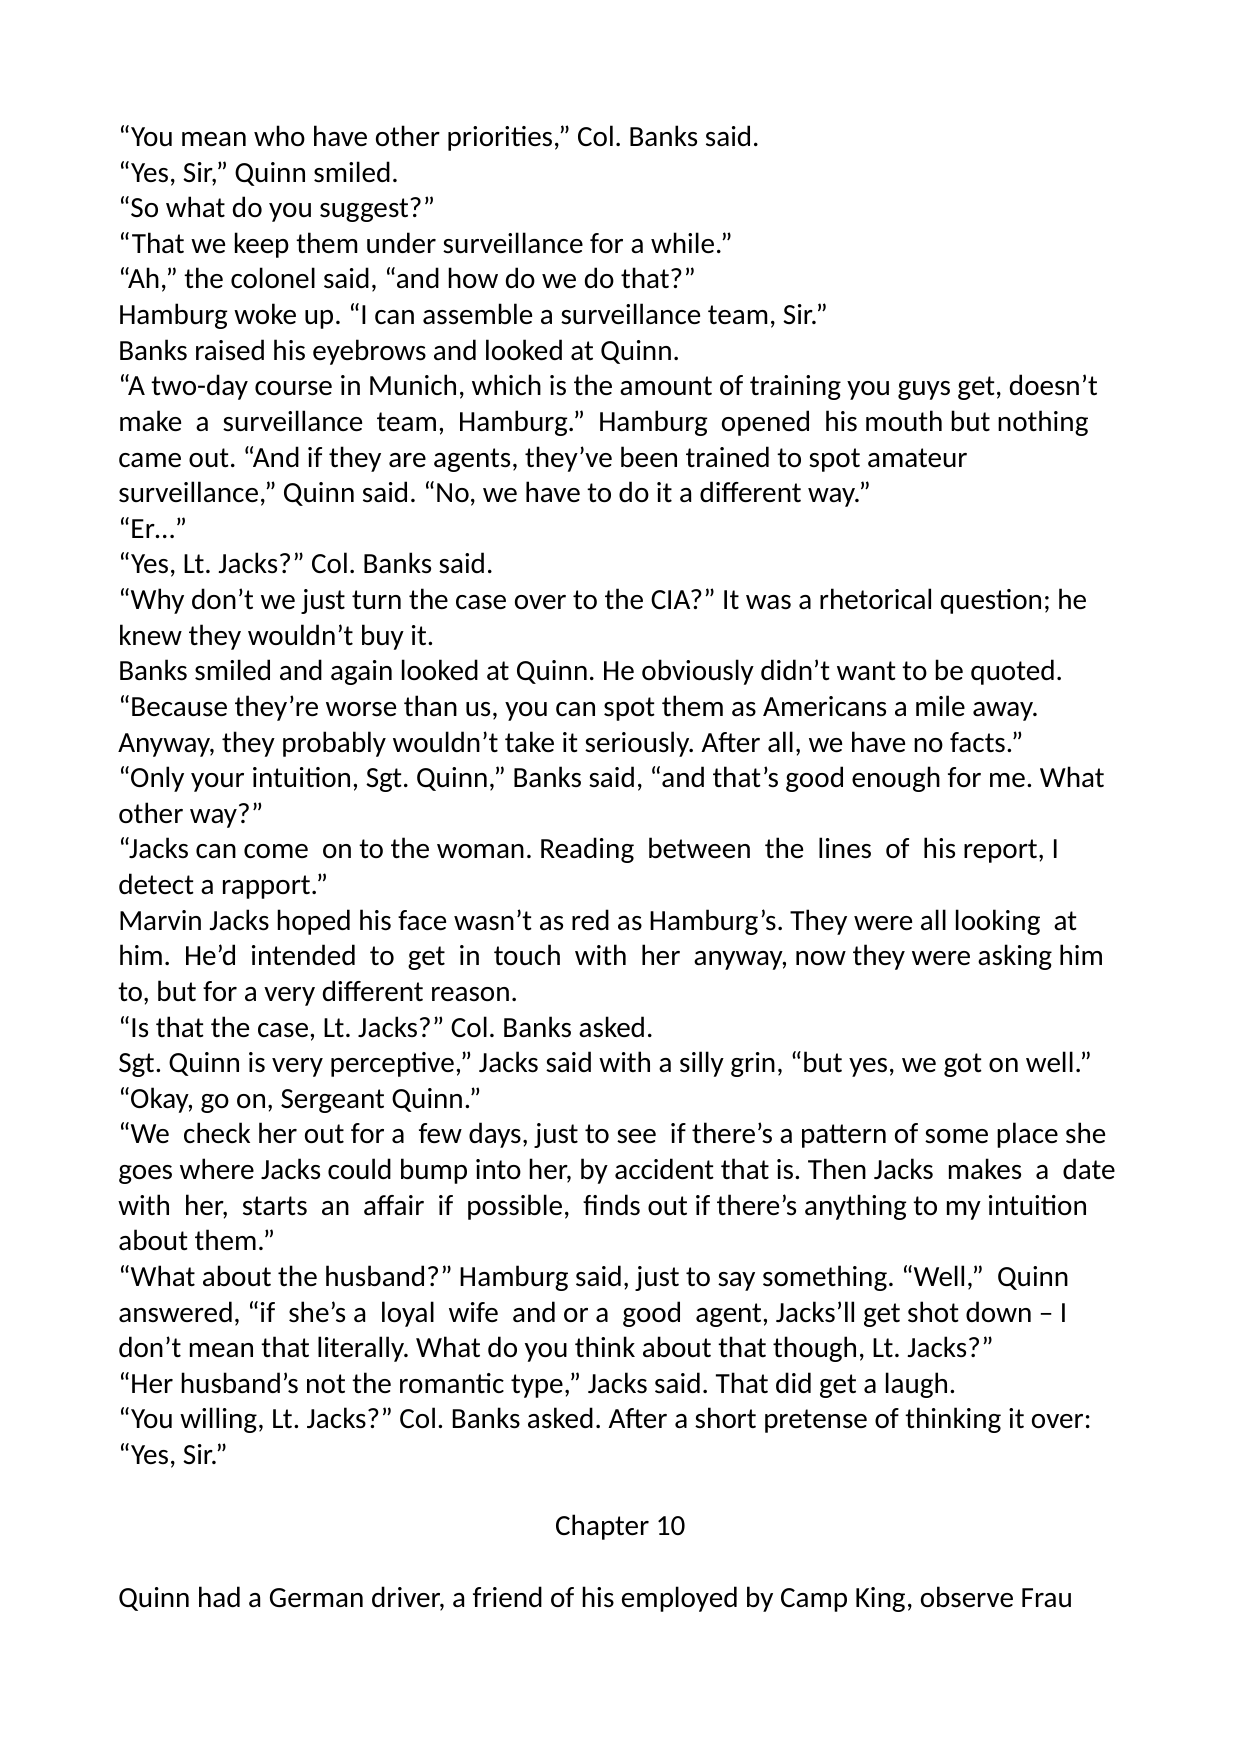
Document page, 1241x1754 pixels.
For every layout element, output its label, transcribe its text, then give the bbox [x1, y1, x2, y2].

text “Okay, go on, Sergeant Quinn.” [118, 1080, 1122, 1116]
text Sgt. Quinn is very perceptive,” Jacks said with a silly grin, “but yes, we got on well.” [118, 1044, 1122, 1080]
text Marvin Jacks hoped his face wasn’t as red as Hamburg’s. They were all looking at him. He’d intended to get in touch with her anyway, now they were asking him to, but for a very different reason. [118, 902, 1122, 1009]
text Banks smiled and again looked at Quinn. He obviously didn’t want to be quoted. [118, 652, 1122, 688]
text Chapter 10 [118, 1507, 1122, 1543]
text “Is that the case, Lt. Jacks?” Col. Banks asked. [118, 1009, 1122, 1044]
text “Ah,” the colonel said, “and how do we do that?” [118, 261, 1122, 296]
text “You willing, Lt. Jacks?” Col. Banks asked. After a short pretense of thinking it over: “Yes, Sir.” [118, 1401, 1122, 1472]
text “What about the husband?” Hamburg said, just to say something. “Well,” Quinn answered, “if she’s a loyal wife and or a good agent, Jacks’ll get shot down – I don’t mean that literally. What do you think about that though, Lt. Jacks?” [118, 1258, 1122, 1365]
text “We check her out for a few days, just to see if there’s a pattern of some place she goes where Jacks could bump into her, by accident that is. Then Jacks makes a date with her, starts an affair if possible, finds out if there’s anything to my intuition about them.” [118, 1116, 1122, 1258]
text “That we keep them under surveillance for a while.” [118, 225, 1122, 261]
text “Yes, Lt. Jacks?” Col. Banks said. [118, 546, 1122, 581]
text “Why don’t we just turn the case over to the CIA?” It was a rhetorical question; he knew they wouldn’t buy it. [118, 581, 1122, 652]
text Quinn had a German driver, a friend of his employed by Camp King, observe Frau [118, 1579, 1122, 1614]
text “So what do you suggest?” [118, 189, 1122, 225]
text “Jacks can come on to the woman. Reading between the lines of his report, I detect a rapport.” [118, 831, 1122, 902]
text “Her husband’s not the romantic type,” Jacks said. That did get a laugh. [118, 1365, 1122, 1401]
text “Yes, Sir,” Quinn smiled. [118, 154, 1122, 189]
text “Only your intuition, Sgt. Quinn,” Banks said, “and that’s good enough for me. What other way?” [118, 759, 1122, 831]
text “Er…” [118, 510, 1122, 546]
text Hamburg woke up. “I can assemble a surveillance team, Sir.” [118, 296, 1122, 332]
text “A two-day course in Munich, which is the amount of training you guys get, doesn’t make a surveillance team, Hamburg.” Hamburg opened his mouth but nothing came out. “And if they are agents, they’ve been trained to spot amateur surveillance,” Quinn said. “No, we have to do it a different way.” [118, 367, 1122, 510]
text “Because they’re worse than us, you can spot them as Americans a mile away. Anyway, they probably wouldn’t take it seriously. After all, we have no facts.” [118, 688, 1122, 759]
text “You mean who have other priorities,” Col. Banks said. [118, 118, 1122, 154]
text Banks raised his eyebrows and looked at Quinn. [118, 332, 1122, 367]
